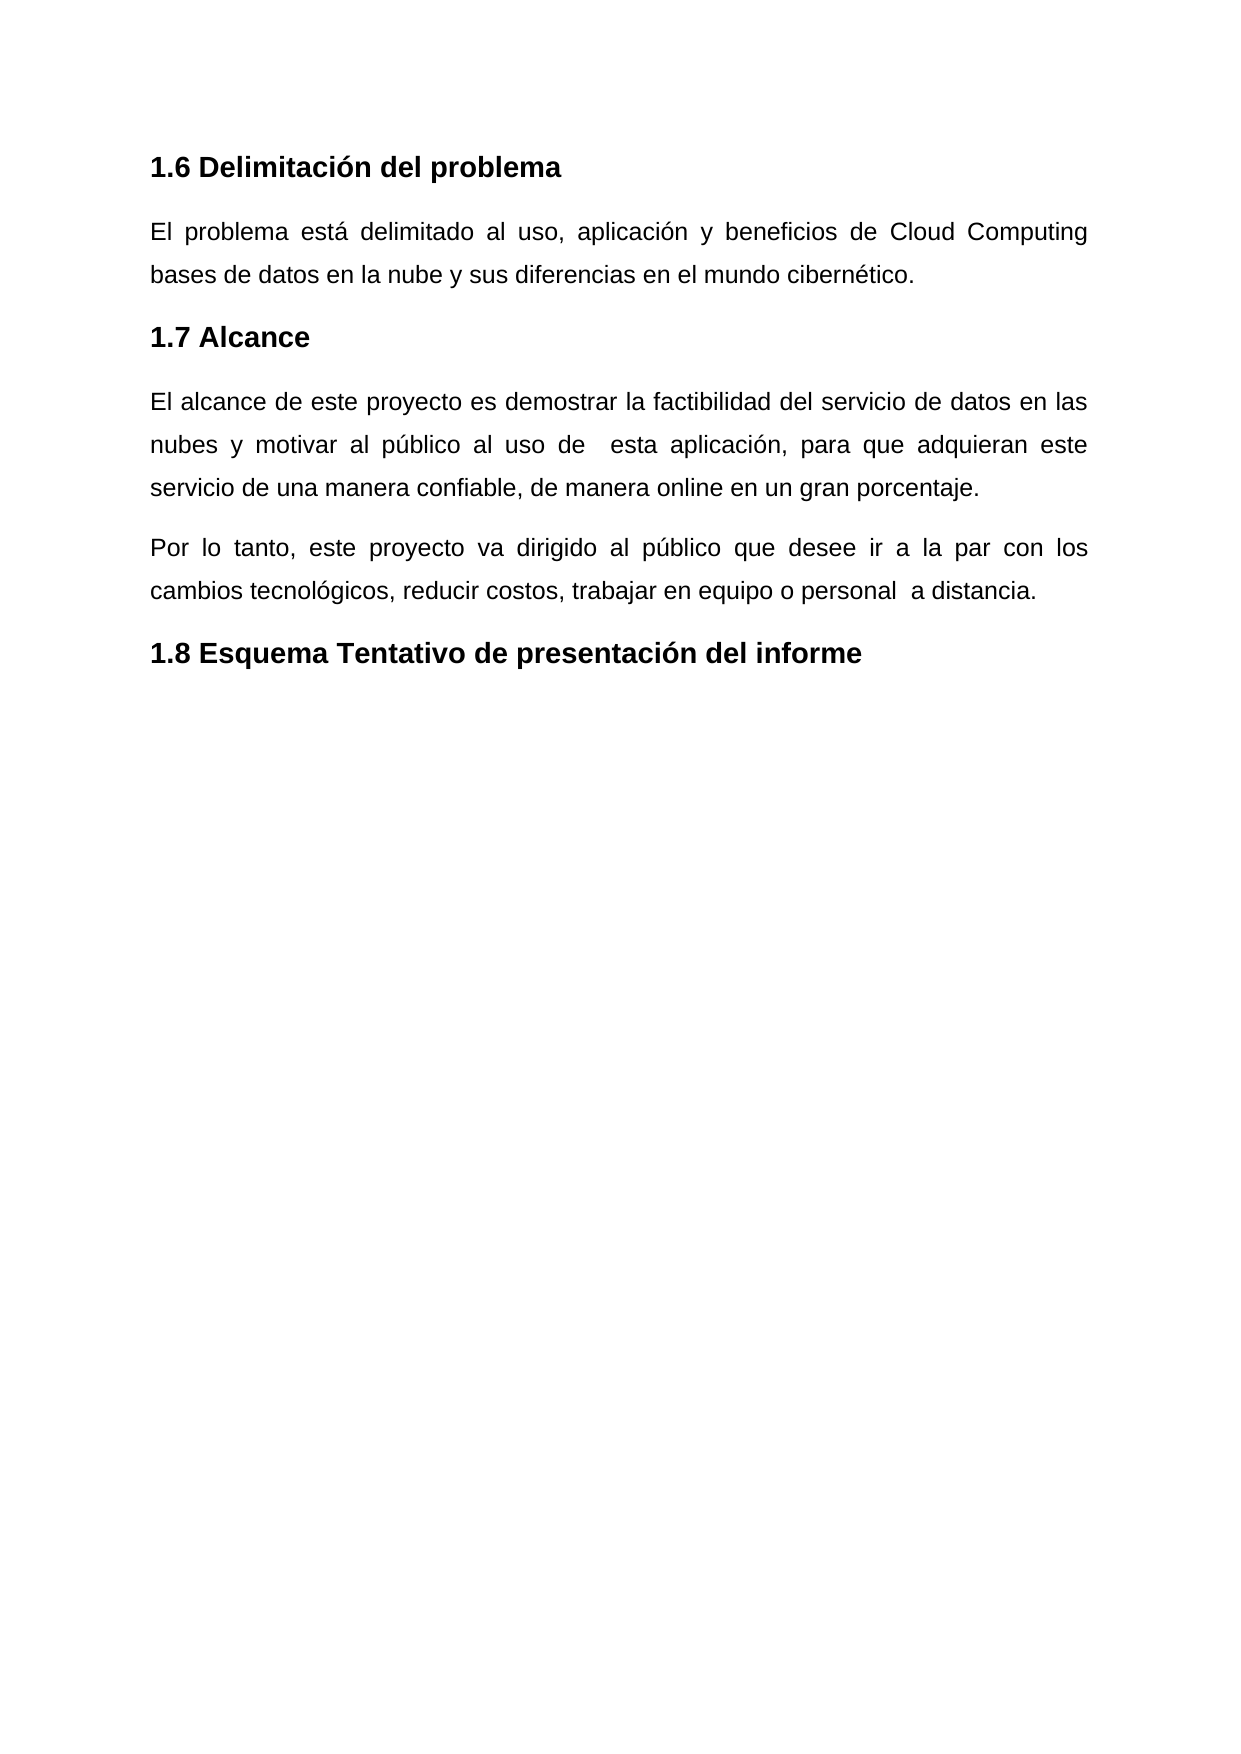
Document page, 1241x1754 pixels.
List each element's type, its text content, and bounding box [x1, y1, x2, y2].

text 1.6 Delimitación del problema [150, 150, 1090, 183]
text 1.8 Esquema Tentativo de presentación del informe [150, 636, 1090, 669]
text El problema está delimitado al uso, aplicación y beneficios de Cloud Computing bases de datos en la nube y sus diferencias en el mundo cibernético. [150, 217, 1090, 289]
text El alcance de este proyecto es demostrar la factibilidad del servicio de datos en las nubes y motivar al público al uso de esta aplicación, para que adquieran este servicio de una manera confiable, de manera online en un gran porcentaje. [150, 387, 1090, 502]
text 1.7 Alcance [150, 320, 1090, 353]
text Por lo tanto, este proyecto va dirigido al público que desee ir a la par con los cambios tecnológicos, reducir costos, trabajar en equipo o personal a distancia. [150, 533, 1090, 605]
